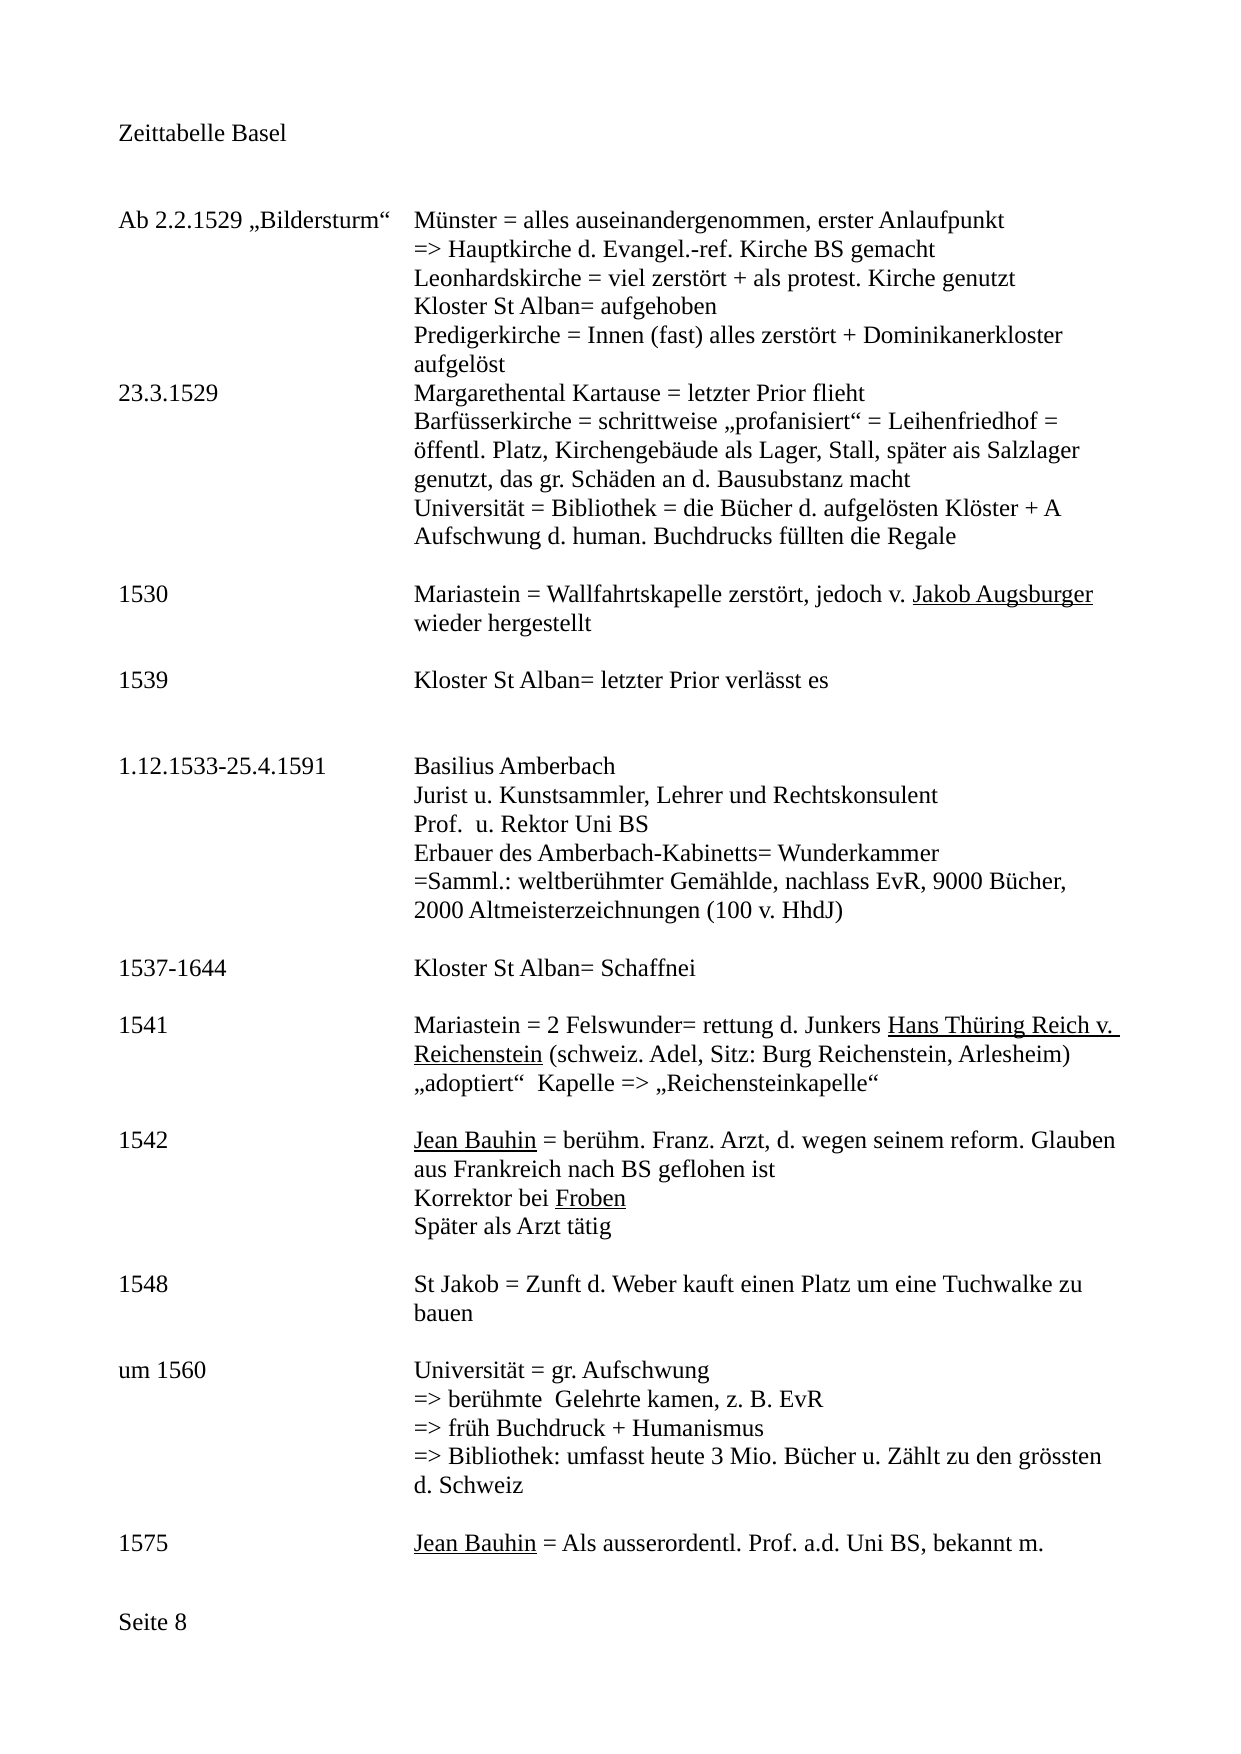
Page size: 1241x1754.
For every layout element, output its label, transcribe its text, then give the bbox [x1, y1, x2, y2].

text Ab 2.2.1529 „Bildersturm“ Münster = alles auseinandergenommen, erster Anlaufpunkt [118, 205, 1122, 234]
text => früh Buchdruck + Humanismus [118, 1413, 1122, 1441]
text 23.3.1529 Margarethental Kartause = letzter Prior flieht [118, 378, 1122, 406]
text Universität = Bibliothek = die Bücher d. aufgelösten Klöster + A Aufschwung d. human. Buchdrucks füllten die Regale [118, 493, 1122, 550]
text => Hauptkirche d. Evangel.-ref. Kirche BS gemacht [118, 234, 1122, 263]
text 1542 Jean Bauhin = berühm. Franz. Arzt, d. wegen seinem reform. Glauben aus Frankreich nach BS geflohen ist [118, 1125, 1122, 1183]
text Korrektor bei Froben [118, 1183, 1122, 1211]
text => Bibliothek: umfasst heute 3 Mio. Bücher u. Zählt zu den grössten d. Schweiz [118, 1441, 1122, 1499]
text 1539 Kloster St Alban= letzter Prior verlässt es [118, 665, 1122, 694]
text 1537-1644 Kloster St Alban= Schaffnei [118, 953, 1122, 981]
text Leonhardskirche = viel zerstört + als protest. Kirche genutzt [118, 263, 1122, 291]
text Kloster St Alban= aufgehoben [118, 291, 1122, 320]
text um 1560 Universität = gr. Aufschwung [118, 1355, 1122, 1384]
text 1.12.1533-25.4.1591 Basilius Amberbach [118, 751, 1122, 780]
text 2000 Altmeisterzeichnungen (100 v. HhdJ) [118, 895, 1122, 924]
text Jurist u. Kunstsammler, Lehrer und Rechtskonsulent [118, 780, 1122, 809]
text 1530 Mariastein = Wallfahrtskapelle zerstört, jedoch v. Jakob Augsburger wieder hergestellt [118, 579, 1122, 636]
text 1548 St Jakob = Zunft d. Weber kauft einen Platz um eine Tuchwalke zu bauen [118, 1269, 1122, 1326]
text =Samml.: weltberühmter Gemählde, nachlass EvR, 9000 Bücher, [118, 866, 1122, 895]
text => berühmte Gelehrte kamen, z. B. EvR [118, 1384, 1122, 1413]
text Später als Arzt tätig [118, 1211, 1122, 1240]
text 1575 Jean Bauhin = Als ausserordentl. Prof. a.d. Uni BS, bekannt m. [118, 1528, 1122, 1556]
text Erbauer des Amberbach-Kabinetts= Wunderkammer [118, 838, 1122, 866]
text 1541 Mariastein = 2 Felswunder= rettung d. Junkers Hans Thüring Reich v. Reichenstein (schweiz. Adel, Sitz: Burg Reichenstein, Arlesheim) „adoptiert“ Kapelle => „Reichensteinkapelle“ [118, 1010, 1122, 1096]
text Predigerkirche = Innen (fast) alles zerstört + Dominikanerkloster aufgelöst [118, 320, 1122, 378]
text Prof. u. Rektor Uni BS [118, 809, 1122, 838]
text Barfüsserkirche = schrittweise „profanisiert“ = Leihenfriedhof = öffentl. Platz, Kirchengebäude als Lager, Stall, später ais Salzlager genutzt, das gr. Schäden an d. Bausubstanz macht [118, 406, 1122, 493]
